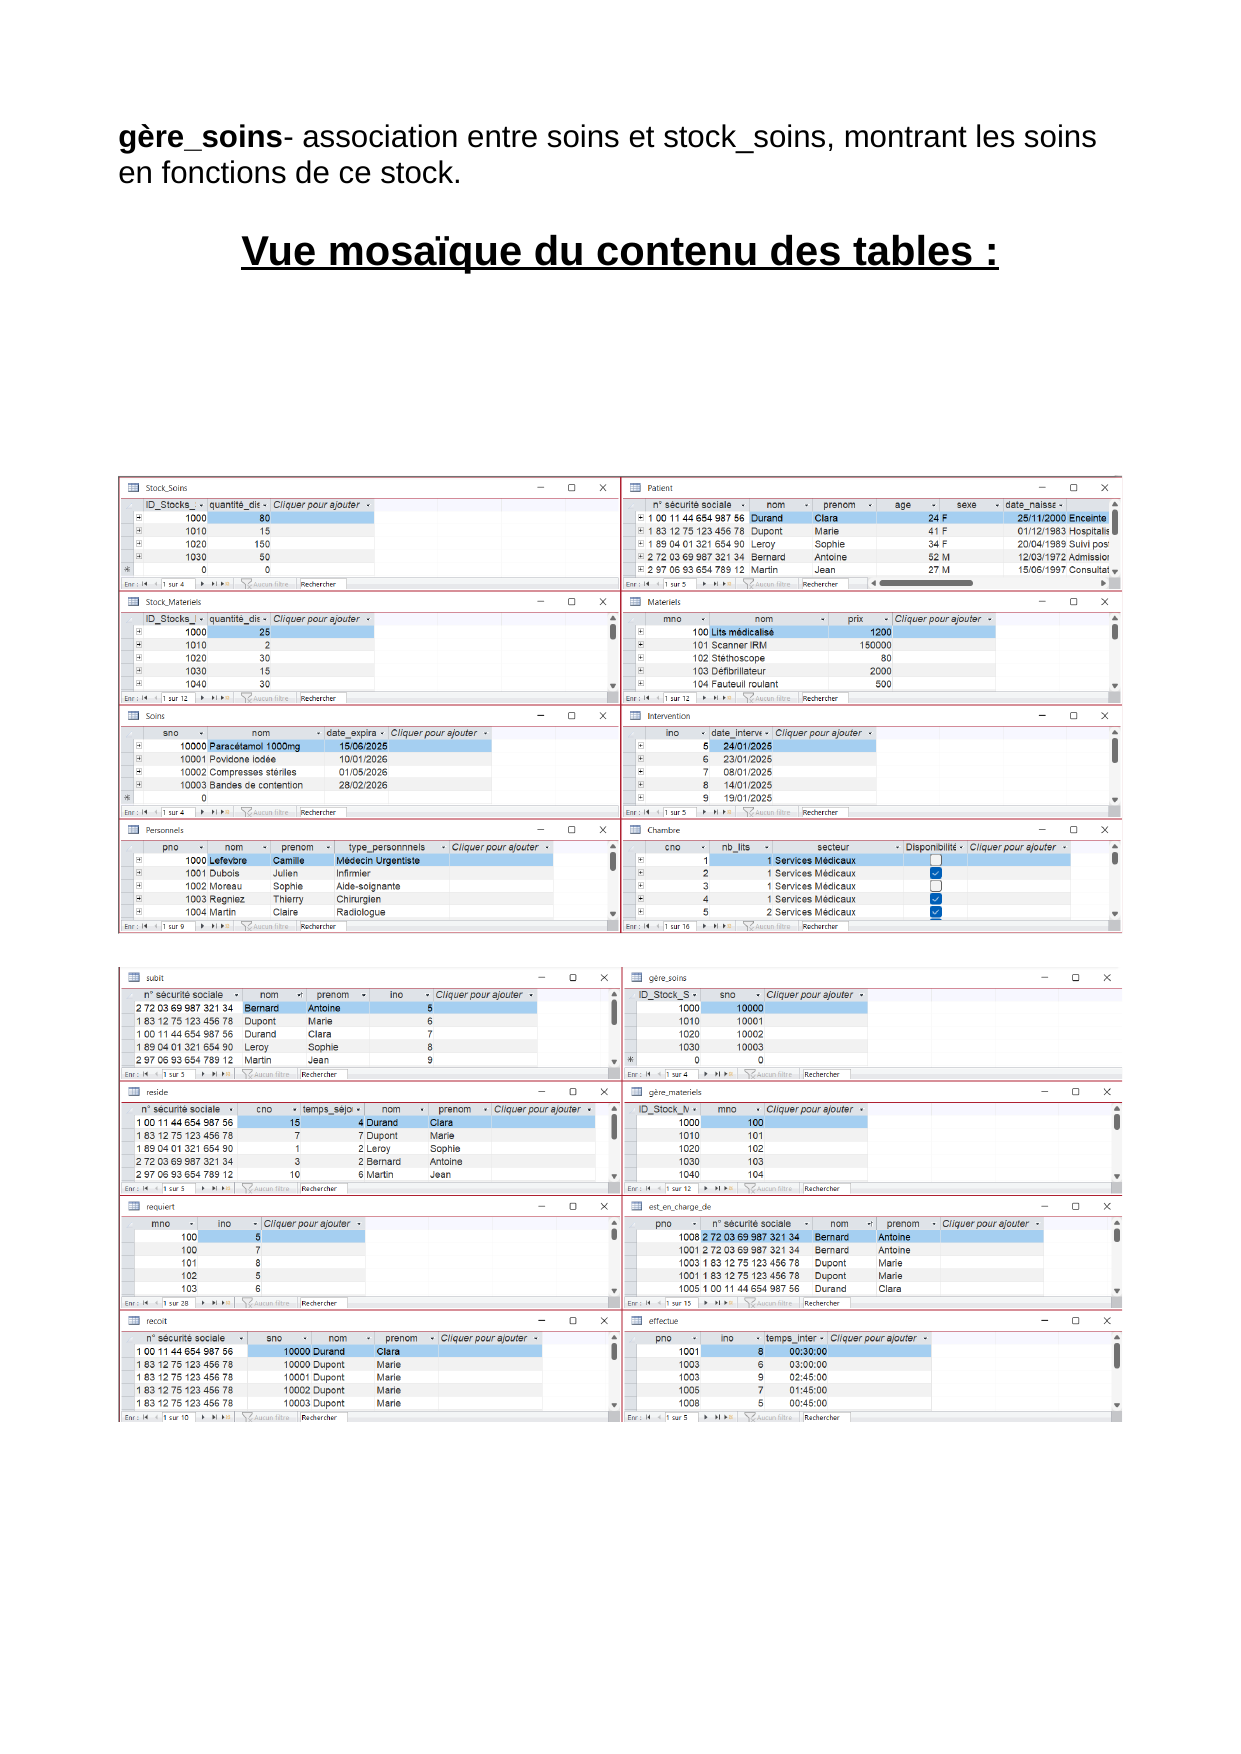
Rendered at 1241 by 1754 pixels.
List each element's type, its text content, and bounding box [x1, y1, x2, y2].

text Vue mosaïque du contenu des tables : [118, 226, 1122, 274]
text gère_soins- association entre soins et stock_soins, montrant les soins en fonctions de ce stock. [118, 118, 1122, 190]
